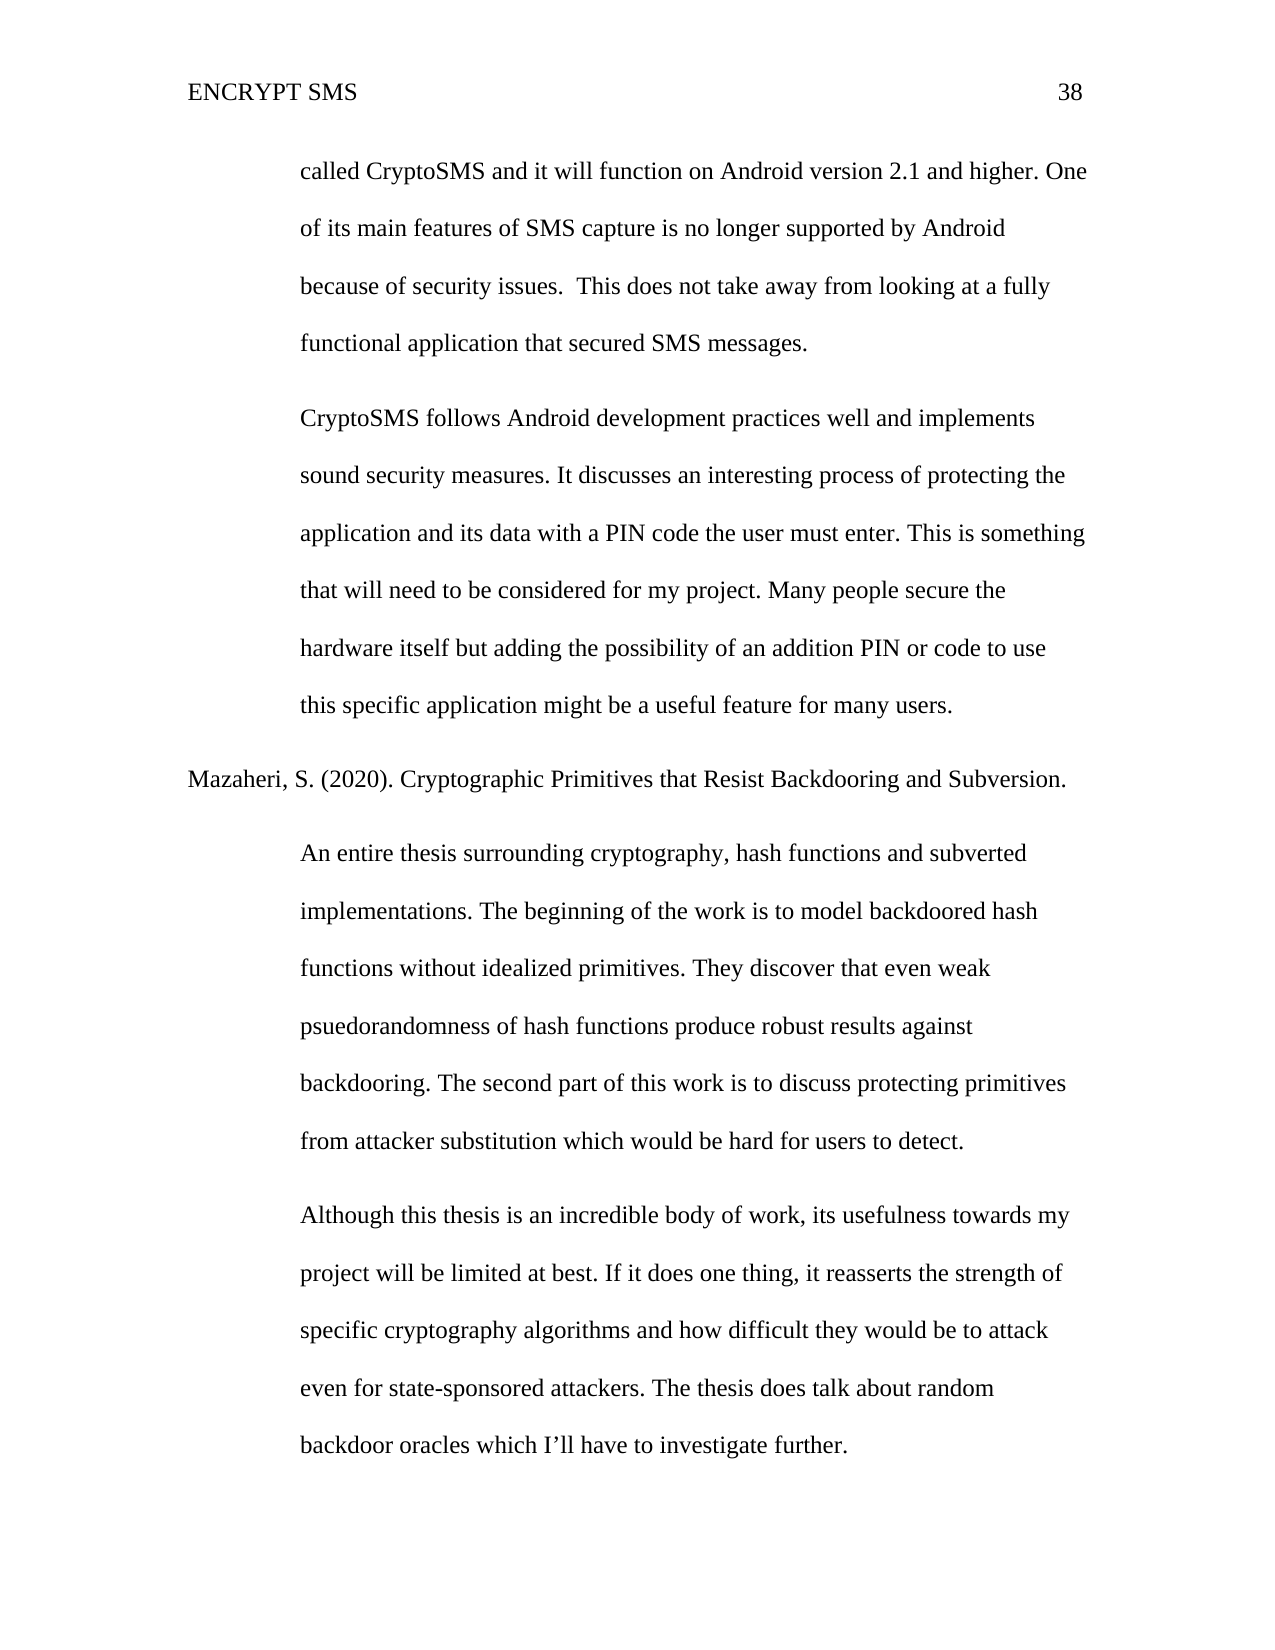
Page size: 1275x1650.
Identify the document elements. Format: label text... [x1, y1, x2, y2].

text Mazaheri, S. (2020). Cryptographic Primitives that Resist Backdooring and Subversion. [187, 764, 1087, 793]
text CryptoSMS follows Android development practices well and implements sound security measures. It discusses an interesting process of protecting the application and its data with a PIN code the user must enter. This is something that will need to be considered for my project. Many people secure the hardware itself but adding the possibility of an addition PIN or code to use this specific application might be a useful feature for many users. [300, 403, 1087, 719]
text An entire thesis surrounding cryptography, hash functions and subverted implementations. The beginning of the work is to model backdoored hash functions without idealized primitives. They discover that even weak psuedorandomness of hash functions produce robust results against backdooring. The second part of this work is to discuss protecting primitives from attacker substitution which would be hard for users to detect. [300, 838, 1087, 1155]
text Although this thesis is an incredible body of work, its usefulness towards my project will be limited at best. If it does one thing, it reasserts the strength of specific cryptography algorithms and how difficult they would be to attack even for state-sponsored attackers. The thesis does talk about random backdoor oracles which I’ll have to investigate further. [300, 1200, 1087, 1459]
text called CryptoSMS and it will function on Android version 2.1 and higher. One of its main features of SMS capture is no longer supported by Android because of security issues. This does not take away from looking at a fully functional application that secured SMS messages. [300, 156, 1087, 357]
